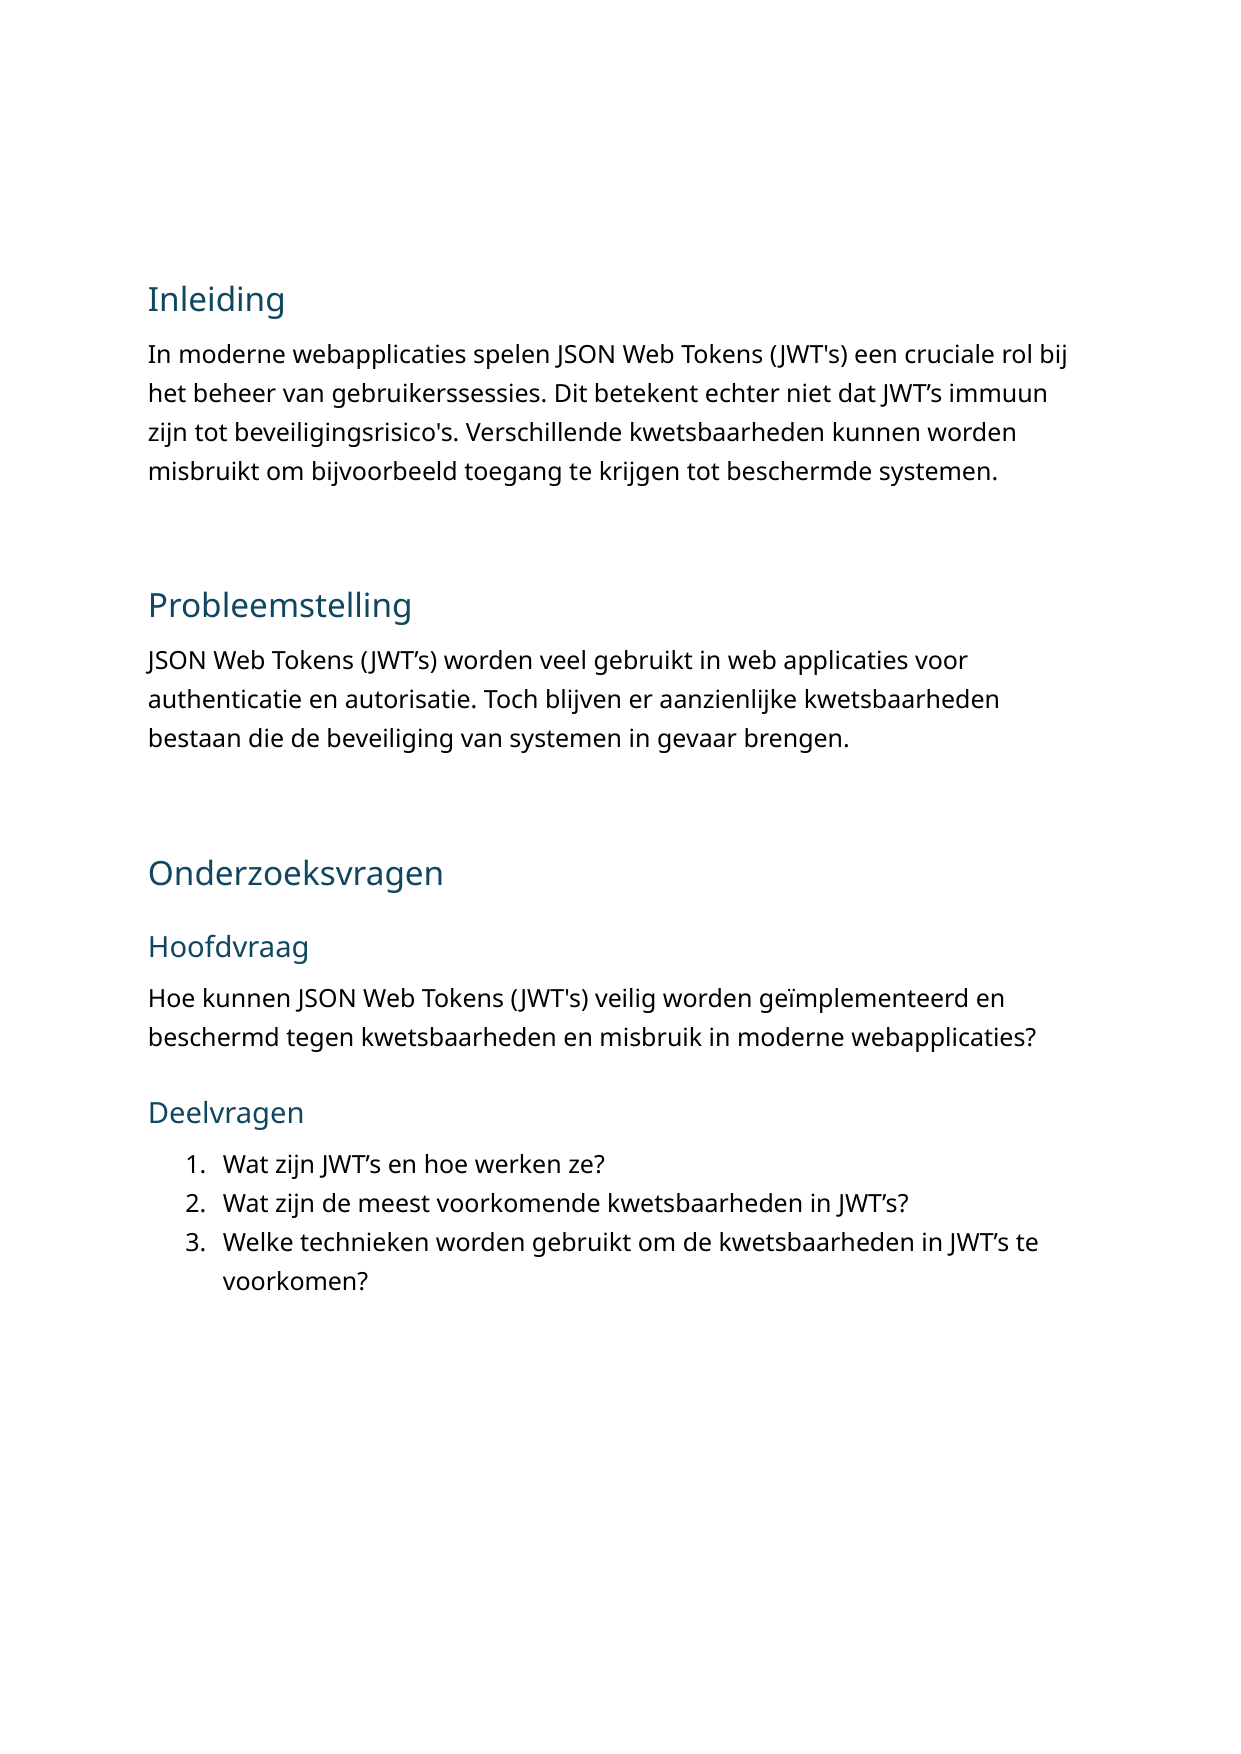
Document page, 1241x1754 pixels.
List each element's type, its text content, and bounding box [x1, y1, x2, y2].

subtitle Inleiding [148, 276, 1093, 321]
text JSON Web Tokens (JWT’s) worden veel gebruikt in web applicaties voor authenticatie en autorisatie. Toch blijven er aanzienlijke kwetsbaarheden bestaan die de beveiliging van systemen in gevaar brengen. [148, 643, 1093, 755]
list Wat zijn JWT’s en hoe werken ze? [185, 1146, 1093, 1180]
subtitle Deelvragen [148, 1092, 1093, 1132]
list Wat zijn de meest voorkomende kwetsbaarheden in JWT’s? [185, 1185, 1093, 1219]
subtitle Probleemstelling [148, 582, 1093, 628]
subtitle Hoofdvraag [148, 927, 1093, 966]
list Welke technieken worden gebruikt om de kwetsbaarheden in JWT’s te voorkomen? [185, 1224, 1093, 1298]
text Hoe kunnen JSON Web Tokens (JWT's) veilig worden geïmplementeerd en beschermd tegen kwetsbaarheden en misbruik in moderne webapplicaties? [148, 981, 1093, 1054]
subtitle Onderzoeksvragen [148, 849, 1093, 895]
text In moderne webapplicaties spelen JSON Web Tokens (JWT's) een cruciale rol bij het beheer van gebruikerssessies. Dit betekent echter niet dat JWT’s immuun zijn tot beveiligingsrisico's. Verschillende kwetsbaarheden kunnen worden misbruikt om bijvoorbeeld toegang te krijgen tot beschermde systemen. [148, 336, 1093, 488]
